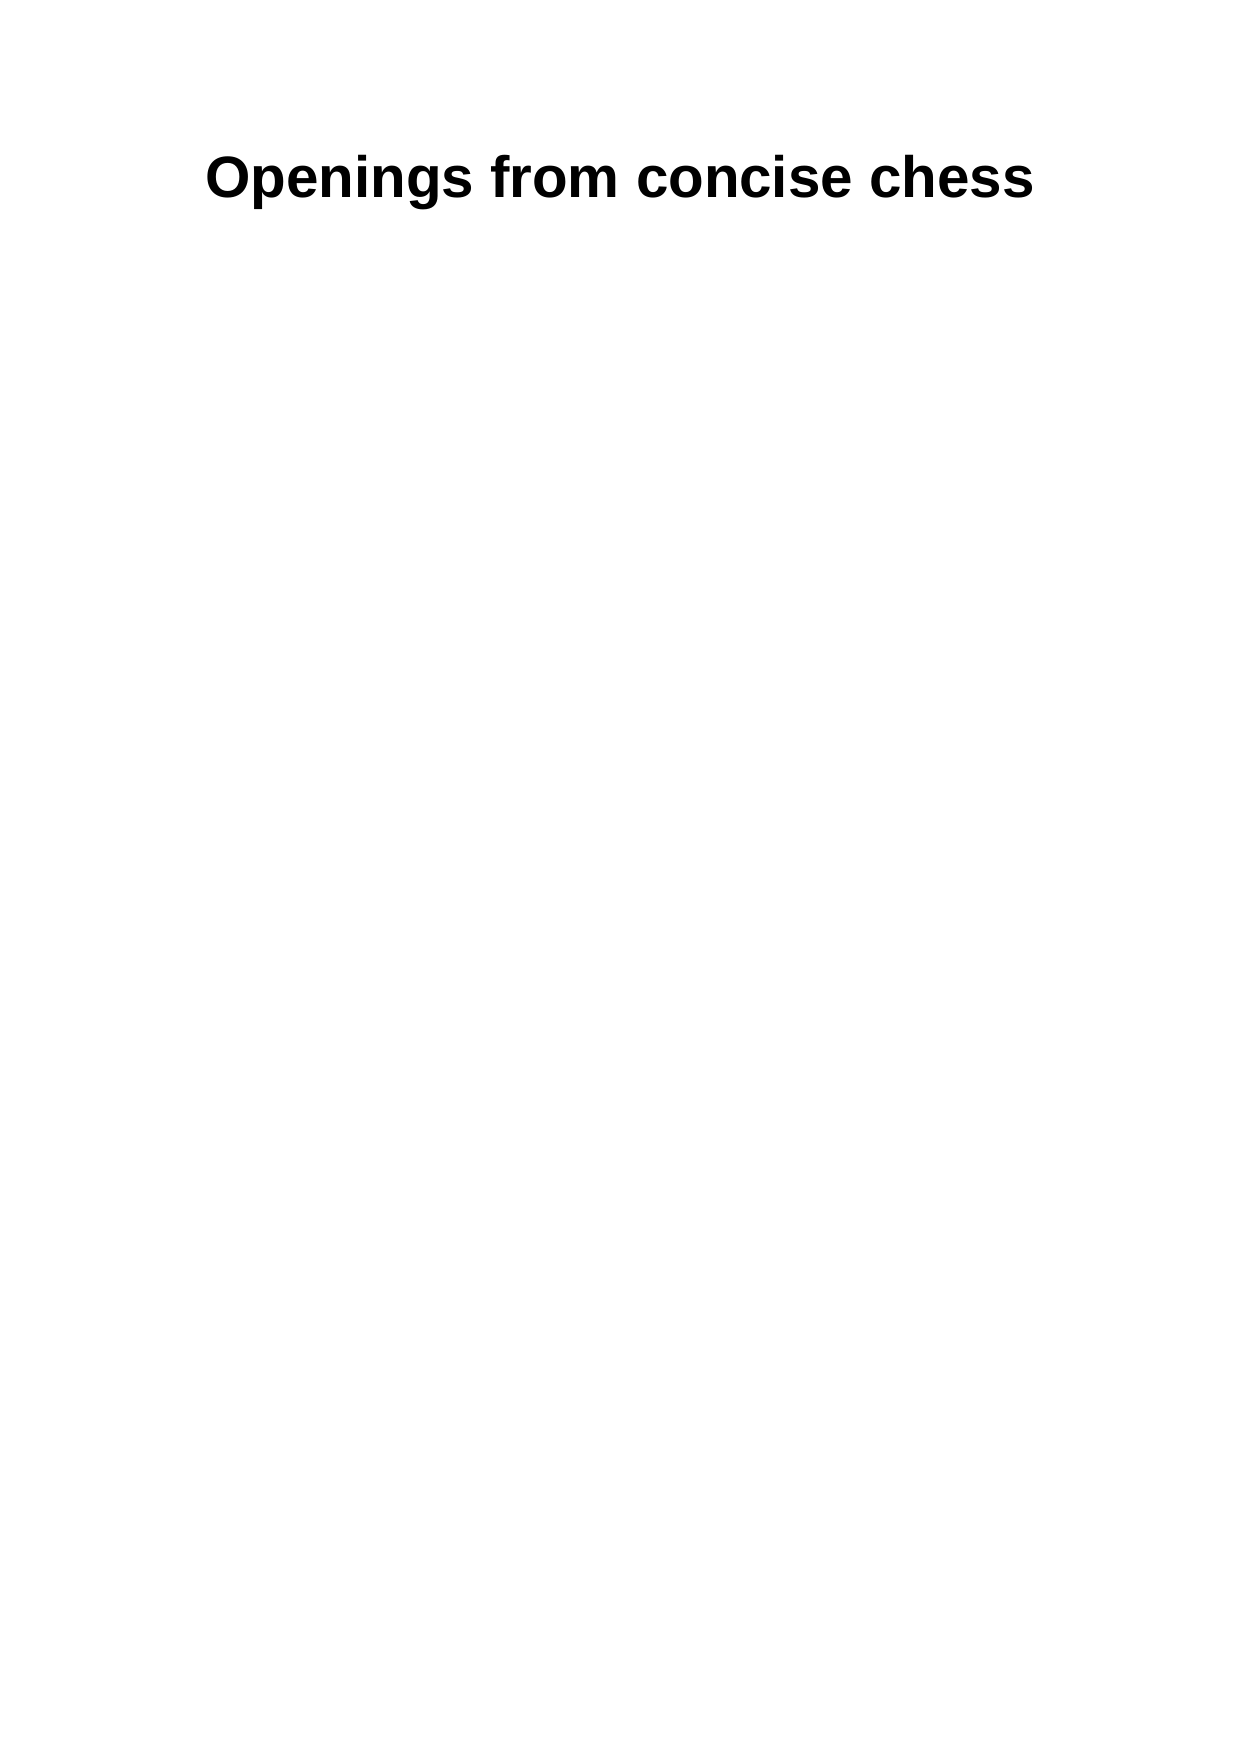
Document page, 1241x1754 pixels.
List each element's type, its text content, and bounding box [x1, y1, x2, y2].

title Openings from concise chess [118, 143, 1122, 210]
